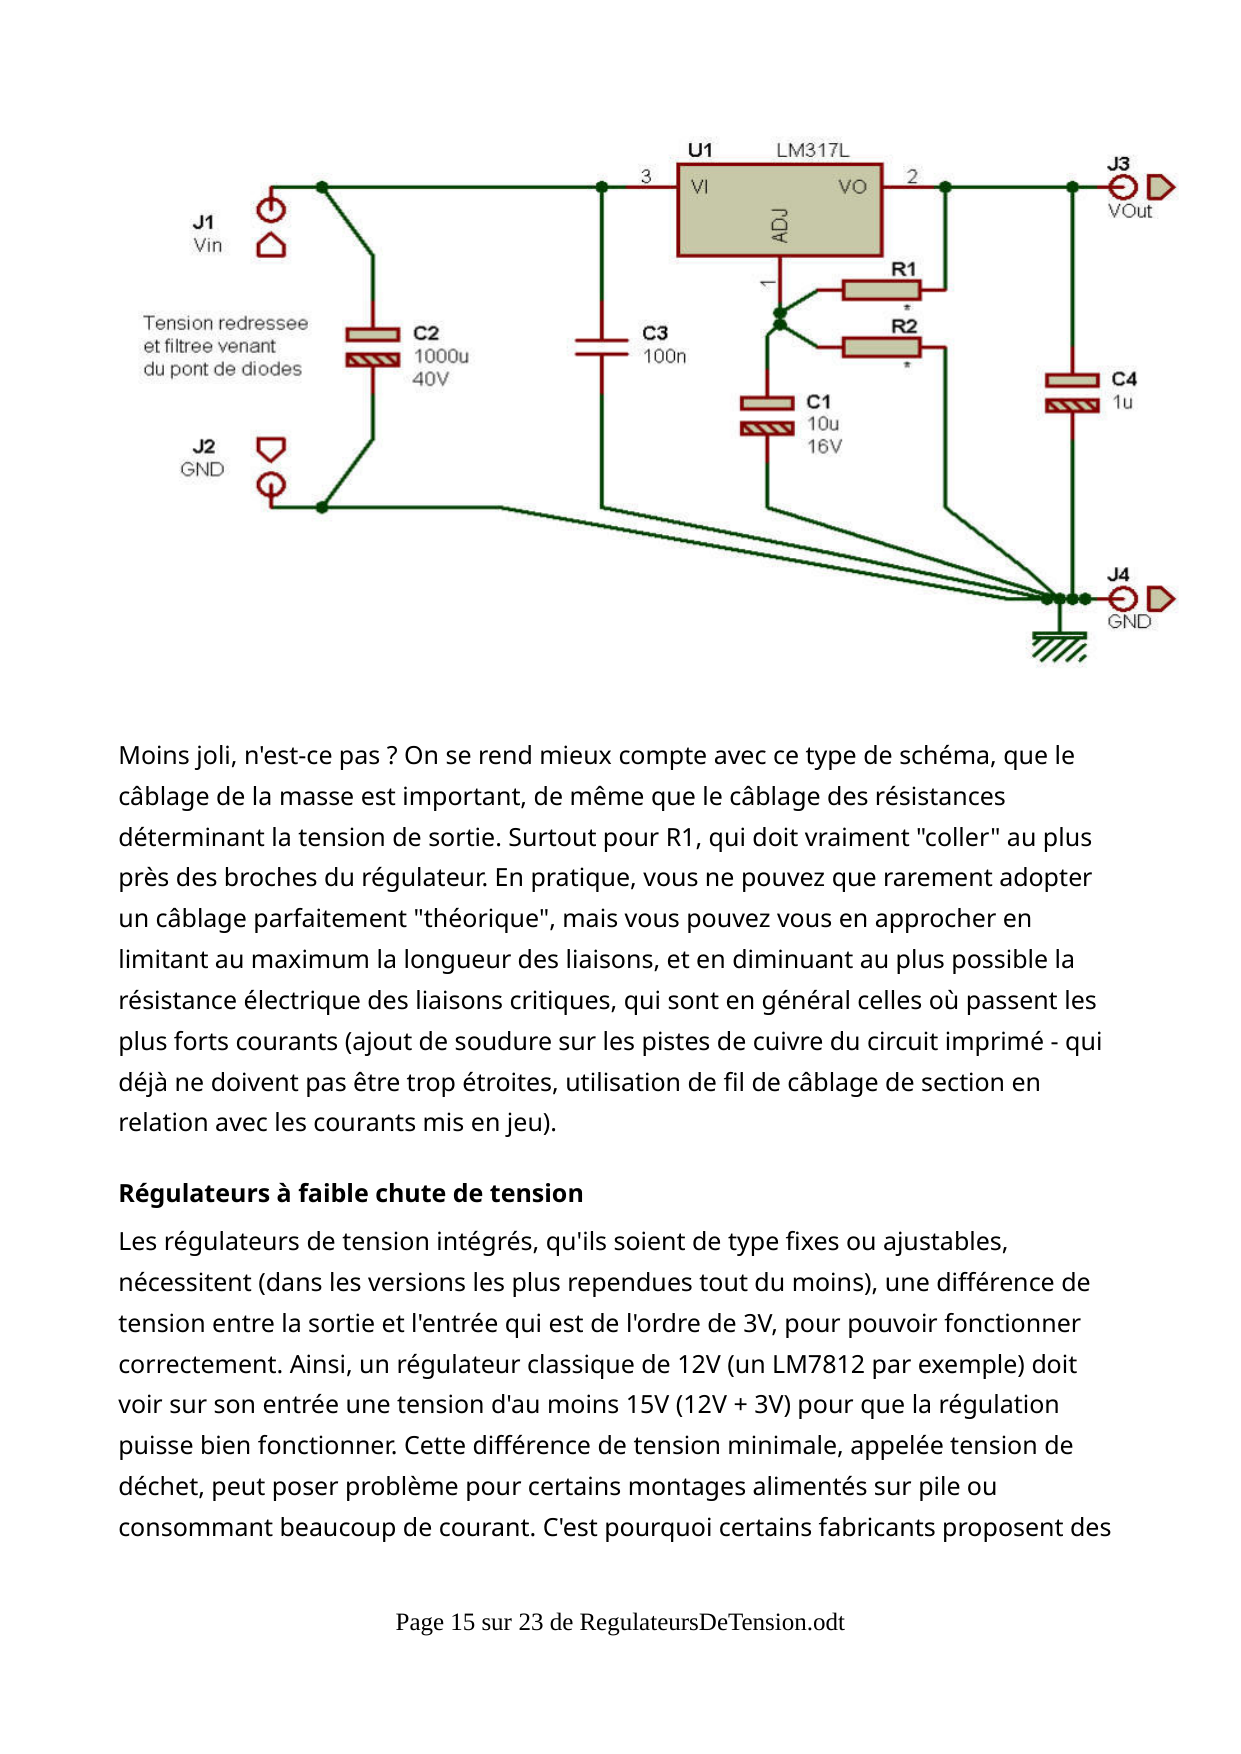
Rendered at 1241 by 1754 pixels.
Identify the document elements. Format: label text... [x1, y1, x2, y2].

text Les régulateurs de tension intégrés, qu'ils soient de type fixes ou ajustables, nécessitent (dans les versions les plus rependues tout du moins), une différence de tension entre la sortie et l'entrée qui est de l'ordre de 3V, pour pouvoir fonctionner correctement. Ainsi, un régulateur classique de 12V (un LM7812 par exemple) doit voir sur son entrée une tension d'au moins 15V (12V + 3V) pour que la régulation puisse bien fonctionner. Cette différence de tension minimale, appelée tension de déchet, peut poser problème pour certains montages alimentés sur pile ou consommant beaucoup de courant. C'est pourquoi certains fabricants proposent des [118, 1224, 1122, 1544]
picture [118, 118, 1212, 690]
text Régulateurs à faible chute de tension [118, 1176, 1122, 1209]
text Moins joli, n'est-ce pas ? On se rend mieux compte avec ce type de schéma, que le câblage de la masse est important, de même que le câblage des résistances déterminant la tension de sortie. Surtout pour R1, qui doit vraiment "coller" au plus près des broches du régulateur. En pratique, vous ne pouvez que rarement adopter un câblage parfaitement "théorique", mais vous pouvez vous en approcher en limitant au maximum la longueur des liaisons, et en diminuant au plus possible la résistance électrique des liaisons critiques, qui sont en général celles où passent les plus forts courants (ajout de soudure sur les pistes de cuivre du circuit imprimé - qui déjà ne doivent pas être trop étroites, utilisation de fil de câblage de section en relation avec les courants mis en jeu). [118, 690, 1122, 1139]
